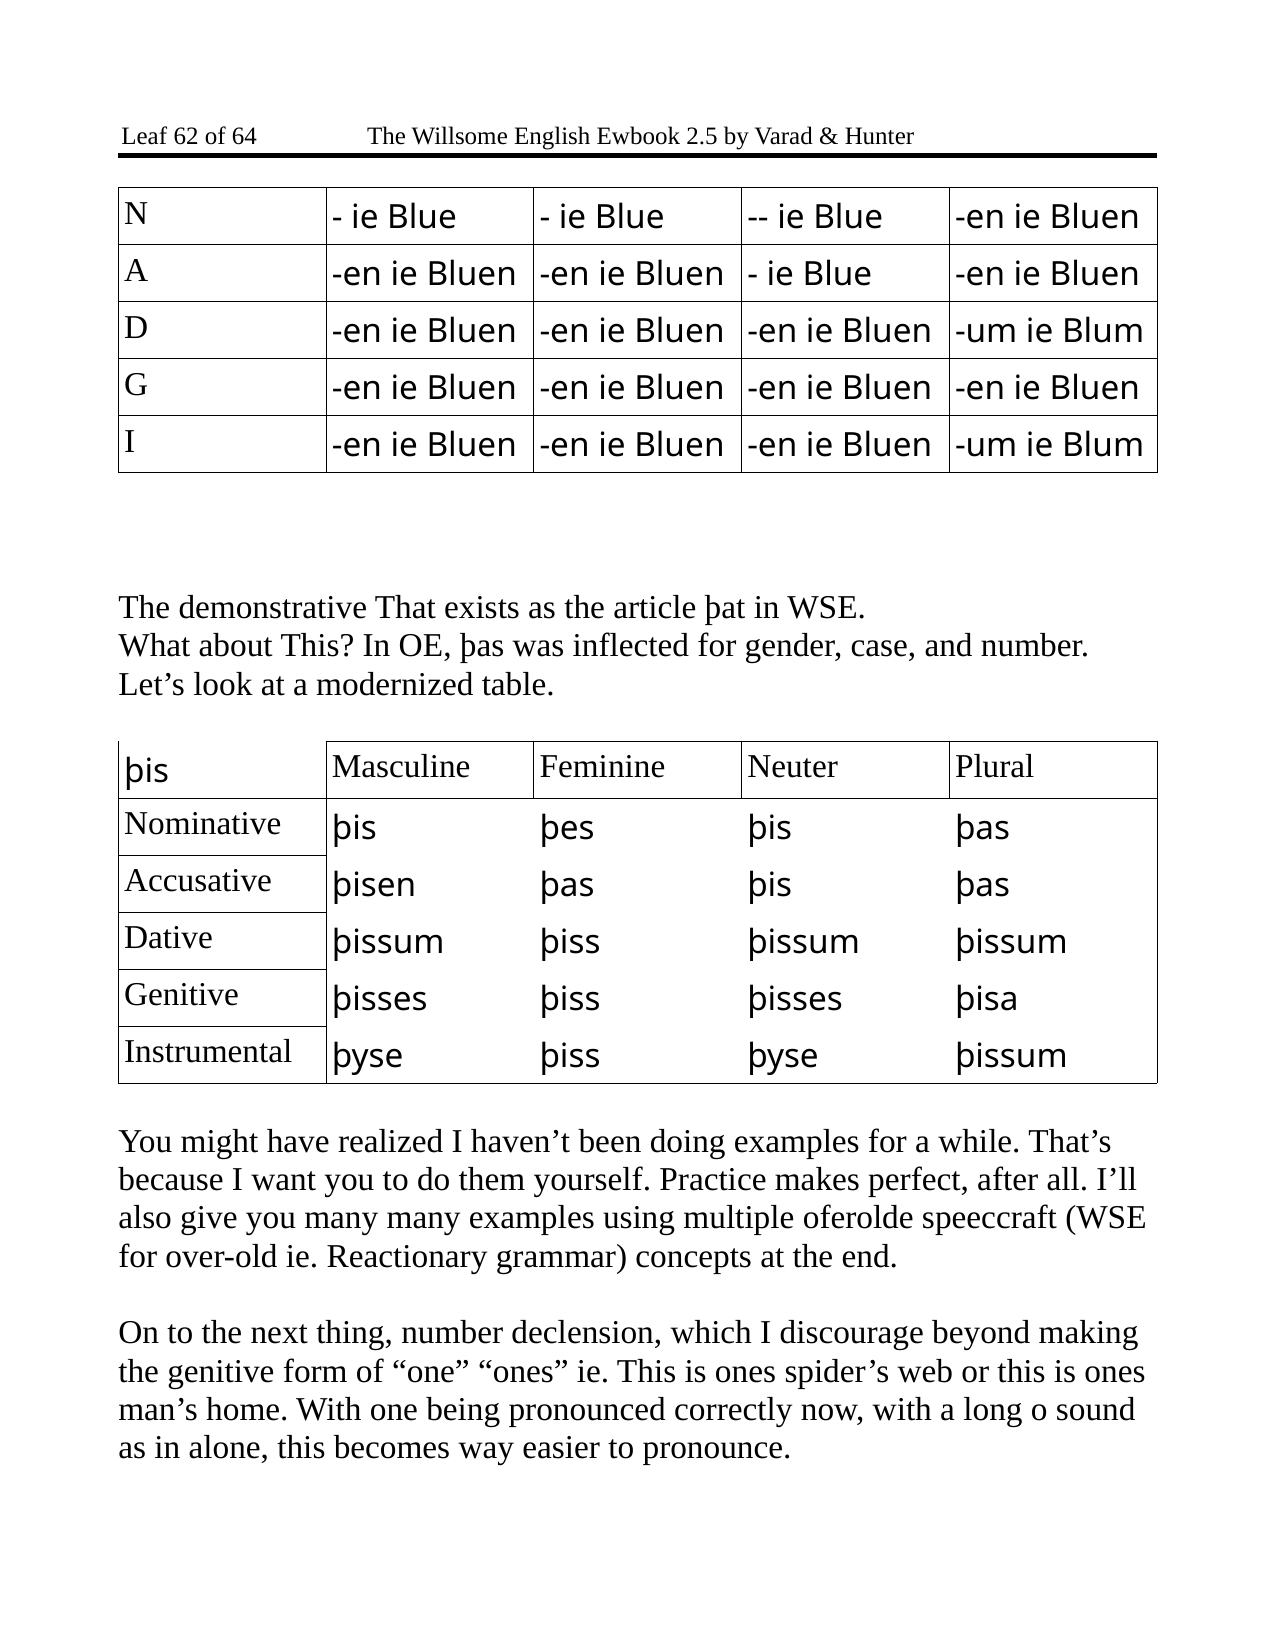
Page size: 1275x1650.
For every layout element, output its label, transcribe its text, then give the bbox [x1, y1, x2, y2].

table_cell þis [741, 855, 949, 912]
table_cell - ie Blue [534, 188, 741, 244]
table_header þis [119, 741, 326, 798]
table_header Feminine [534, 742, 741, 798]
table_header Neuter [742, 742, 949, 798]
table_cell -en ie Bluen [327, 302, 533, 358]
table_cell N [119, 188, 326, 244]
table_cell -en ie Bluen [327, 359, 533, 415]
table_cell Accusative [119, 856, 326, 912]
table_cell G [119, 359, 326, 415]
table_cell Instrumental [119, 1027, 326, 1082]
table_cell þas [949, 799, 1157, 854]
table_cell þiss [534, 969, 741, 1026]
table_cell þas [534, 855, 741, 912]
table_cell -- ie Blue [742, 188, 949, 244]
table_cell -en ie Bluen [950, 245, 1157, 301]
table_header Masculine [327, 742, 533, 798]
table_cell þissum [327, 912, 533, 968]
table_cell -en ie Bluen [534, 302, 741, 358]
table_cell þissum [949, 1026, 1157, 1082]
table_cell -en ie Bluen [950, 359, 1157, 415]
text On to the next thing, number declension, which I discourage beyond making the genitive form of “one” “ones” ie. This is ones spider’s web or this is ones man’s home. With one being pronounced correctly now, with a long o sound as in alone, this becomes way easier to pronounce. [118, 1313, 1157, 1466]
table_cell -um ie Blum [950, 302, 1157, 358]
table_cell þes [534, 799, 741, 854]
table_cell -en ie Bluen [327, 245, 533, 301]
table_cell A [119, 245, 326, 301]
table_cell -en ie Bluen [534, 359, 741, 415]
table_cell -en ie Bluen [950, 188, 1157, 244]
text The demonstrative That exists as the article þat in WSE. [118, 587, 1157, 626]
table_cell Dative [119, 913, 326, 968]
table_cell þisses [327, 969, 533, 1026]
table_cell -en ie Bluen [534, 245, 741, 301]
table_cell þis [741, 799, 949, 854]
table_cell þis [327, 799, 533, 854]
table_cell þissum [949, 912, 1157, 968]
table_cell - ie Blue [327, 188, 533, 244]
text You might have realized I haven’t been doing examples for a while. That’s because I want you to do them yourself. Practice makes perfect, after all. I’ll also give you many many examples using multiple oferolde speeccraft (WSE for over-old ie. Reactionary grammar) concepts at the end. [118, 1121, 1157, 1274]
table_cell þiss [534, 912, 741, 968]
table_cell D [119, 302, 326, 358]
table_cell -en ie Bluen [742, 416, 949, 472]
table_cell I [119, 416, 326, 472]
table_cell -en ie Bluen [534, 416, 741, 472]
table_cell -um ie Blum [950, 416, 1157, 472]
text What about This? In OE, þas was inflected for gender, case, and number. Let’s look at a modernized table. [118, 626, 1157, 702]
table_cell þyse [741, 1026, 949, 1082]
table_cell þas [949, 855, 1157, 912]
table_cell -en ie Bluen [742, 359, 949, 415]
table_cell Nominative [119, 799, 326, 854]
table_cell -en ie Bluen [327, 416, 533, 472]
table_cell - ie Blue [742, 245, 949, 301]
table_cell þyse [327, 1026, 533, 1082]
table_header Plural [950, 742, 1157, 798]
table_cell þisen [327, 855, 533, 912]
table_cell þisa [949, 969, 1157, 1026]
table_cell -en ie Bluen [742, 302, 949, 358]
table_cell þissum [741, 912, 949, 968]
table_cell þiss [534, 1026, 741, 1082]
table_cell Genitive [119, 970, 326, 1026]
table_cell þisses [741, 969, 949, 1026]
